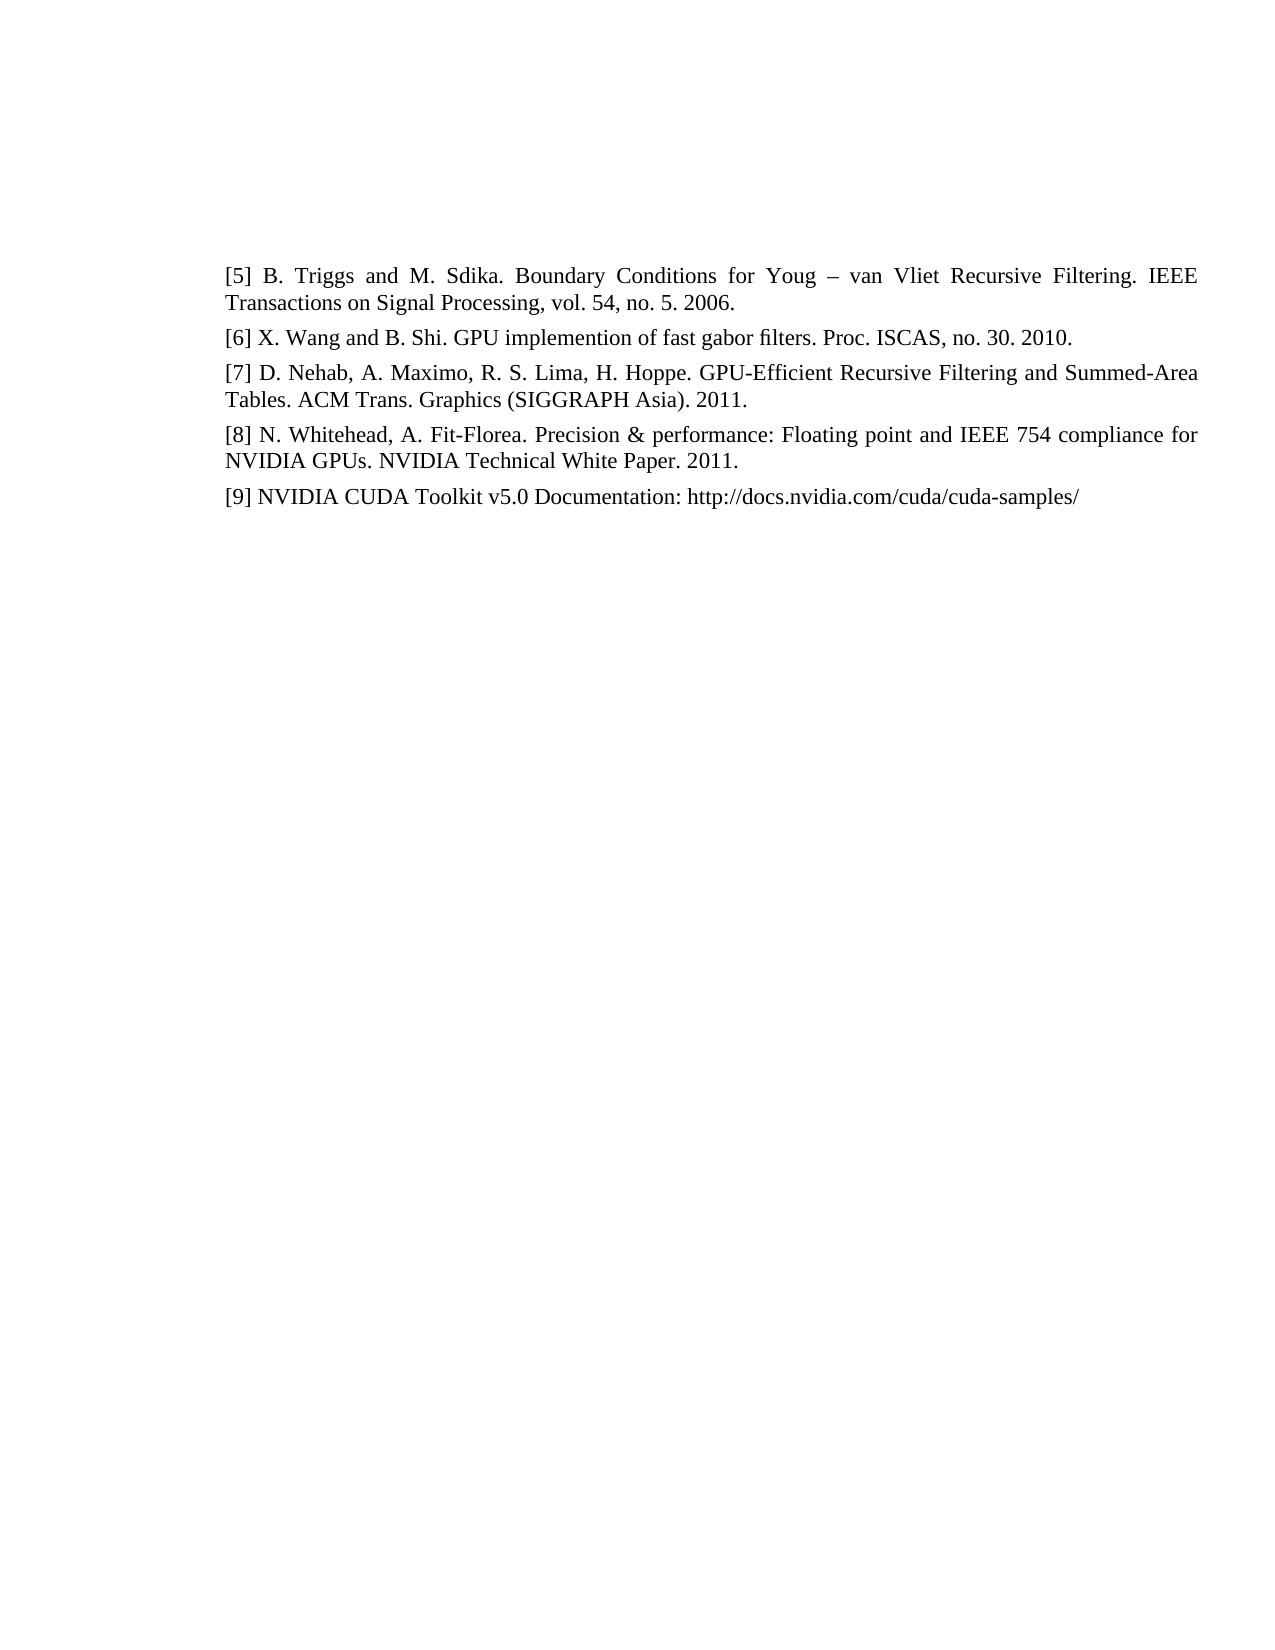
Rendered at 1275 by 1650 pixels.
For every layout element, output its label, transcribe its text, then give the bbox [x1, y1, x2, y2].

text [6] X. Wang and B. Shi. GPU implemention of fast gabor ﬁlters. Proc. ISCAS, no. 30. 2010. [225, 324, 1200, 351]
text [8] N. Whitehead, A. Fit-Florea. Precision & performance: Floating point and IEEE 754 compliance for NVIDIA GPUs. NVIDIA Technical White Paper. 2011. [225, 421, 1200, 474]
text [9] NVIDIA CUDA Toolkit v5.0 Documentation: http://docs.nvidia.com/cuda/cuda-samples/ [225, 483, 1200, 509]
text [7] D. Nehab, A. Maximo, R. S. Lima, H. Hoppe. GPU-Efficient Recursive Filtering and Summed-Area Tables. ACM Trans. Graphics (SIGGRAPH Asia). 2011. [225, 359, 1200, 412]
text [5] B. Triggs and M. Sdika. Boundary Conditions for Youg – van Vliet Recursive Filtering. IEEE Transactions on Signal Processing, vol. 54, no. 5. 2006. [225, 262, 1200, 315]
